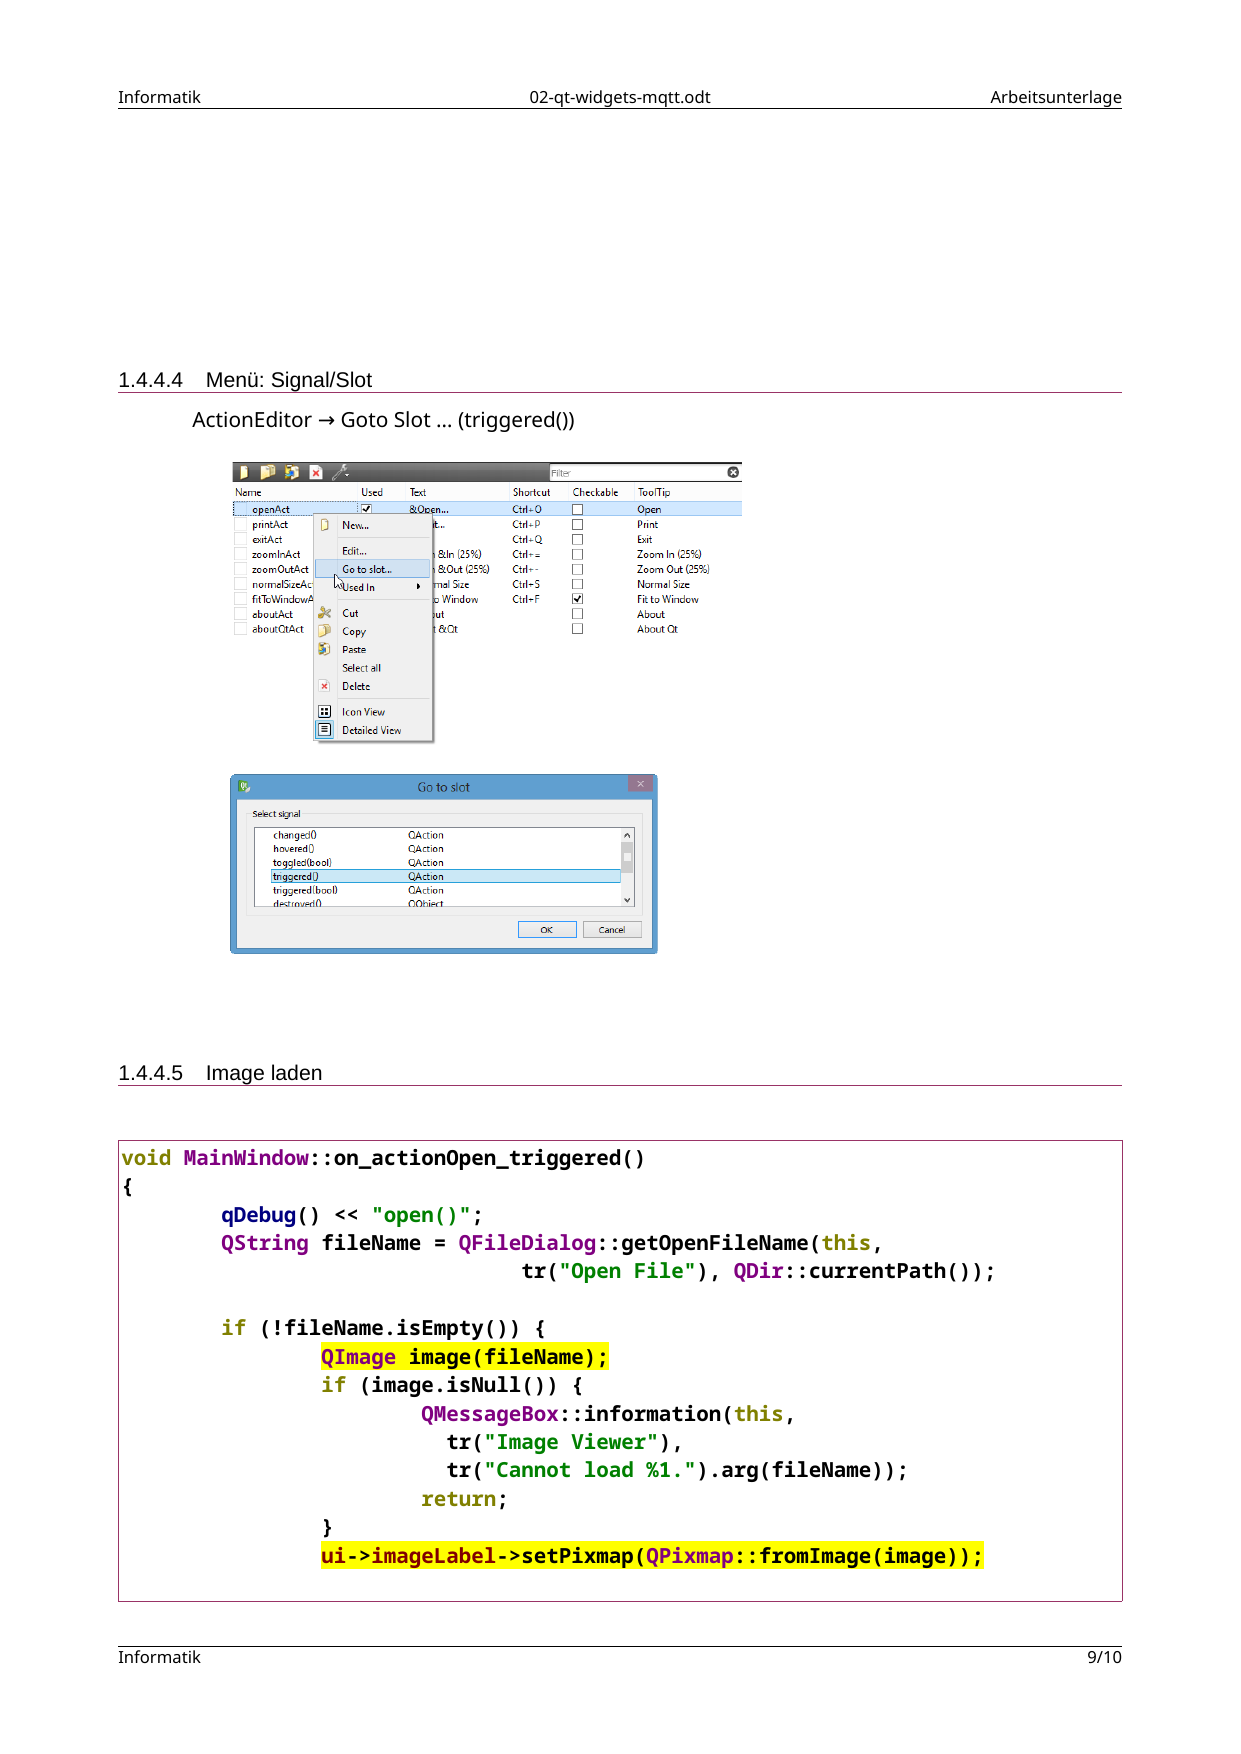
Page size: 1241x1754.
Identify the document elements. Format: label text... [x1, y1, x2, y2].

text QMessageBox::information(this, tr("Image Viewer"), [119, 1396, 1122, 1453]
picture [230, 774, 658, 954]
subtitle Menü: Signal/Slot [118, 368, 1122, 392]
text } [119, 1509, 1122, 1538]
text { [119, 1168, 1122, 1197]
text if (image.isNull()) { [119, 1367, 1122, 1396]
picture [232, 462, 742, 745]
subtitle Image laden [118, 1061, 1122, 1085]
text tr("Open File"), QDir::currentPath()); [119, 1253, 1122, 1282]
text if (!fileName.isEmpty()) { [119, 1310, 1122, 1339]
text ui->imageLabel->setPixmap(QPixmap::fromImage(image)); [119, 1538, 1122, 1566]
text ActionEditor → Goto Slot … (triggered()) [118, 406, 1122, 434]
text void MainWindow::on_actionOpen_triggered() [119, 1141, 1122, 1168]
text qDebug() << "open()"; [119, 1197, 1122, 1225]
text tr("Cannot load %1.").arg(fileName)); [119, 1453, 1122, 1481]
text QString fileName = QFileDialog::getOpenFileName(this, [119, 1225, 1122, 1253]
text QImage image(fileName); [119, 1339, 1122, 1367]
text return; [119, 1481, 1122, 1509]
